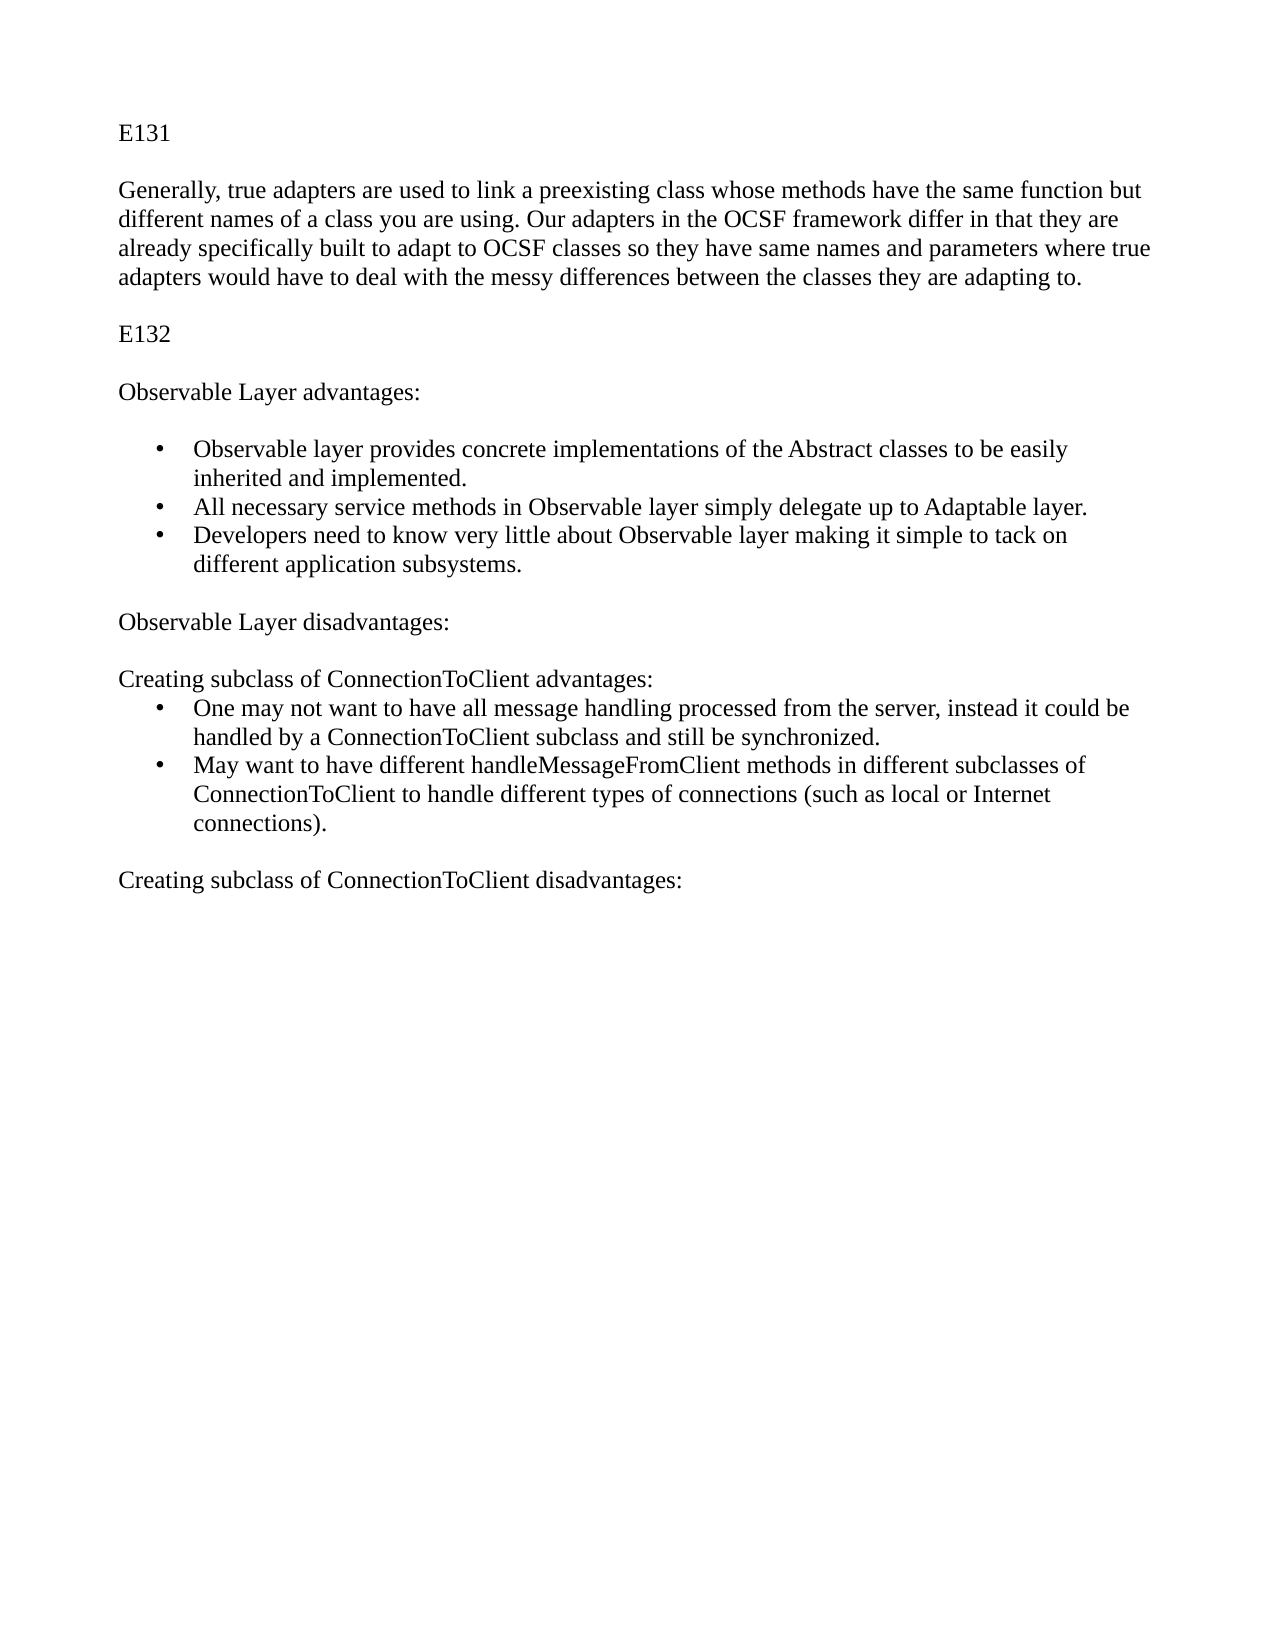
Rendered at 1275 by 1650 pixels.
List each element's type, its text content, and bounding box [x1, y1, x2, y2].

text Creating subclass of ConnectionToClient disadvantages: [118, 866, 1157, 894]
list May want to have different handleMessageFromClient methods in different subclasses of ConnectionToClient to handle different types of connections (such as local or Internet connections). [156, 751, 1157, 837]
text Creating subclass of ConnectionToClient advantages: [118, 664, 1157, 693]
list Observable layer provides concrete implementations of the Abstract classes to be easily inherited and implemented. [156, 434, 1157, 492]
text Observable Layer disadvantages: [118, 607, 1157, 636]
list All necessary service methods in Observable layer simply delegate up to Adaptable layer. [156, 492, 1157, 521]
text Observable Layer advantages: [118, 377, 1157, 406]
text E131 [118, 118, 1157, 147]
text Generally, true adapters are used to link a preexisting class whose methods have the same function but different names of a class you are using. Our adapters in the OCSF framework differ in that they are already specifically built to adapt to OCSF classes so they have same names and parameters where true adapters would have to deal with the messy differences between the classes they are adapting to. [118, 176, 1157, 291]
list One may not want to have all message handling processed from the server, instead it could be handled by a ConnectionToClient subclass and still be synchronized. [156, 693, 1157, 751]
list Developers need to know very little about Observable layer making it simple to tack on different application subsystems. [156, 521, 1157, 578]
text E132 [118, 319, 1157, 348]
